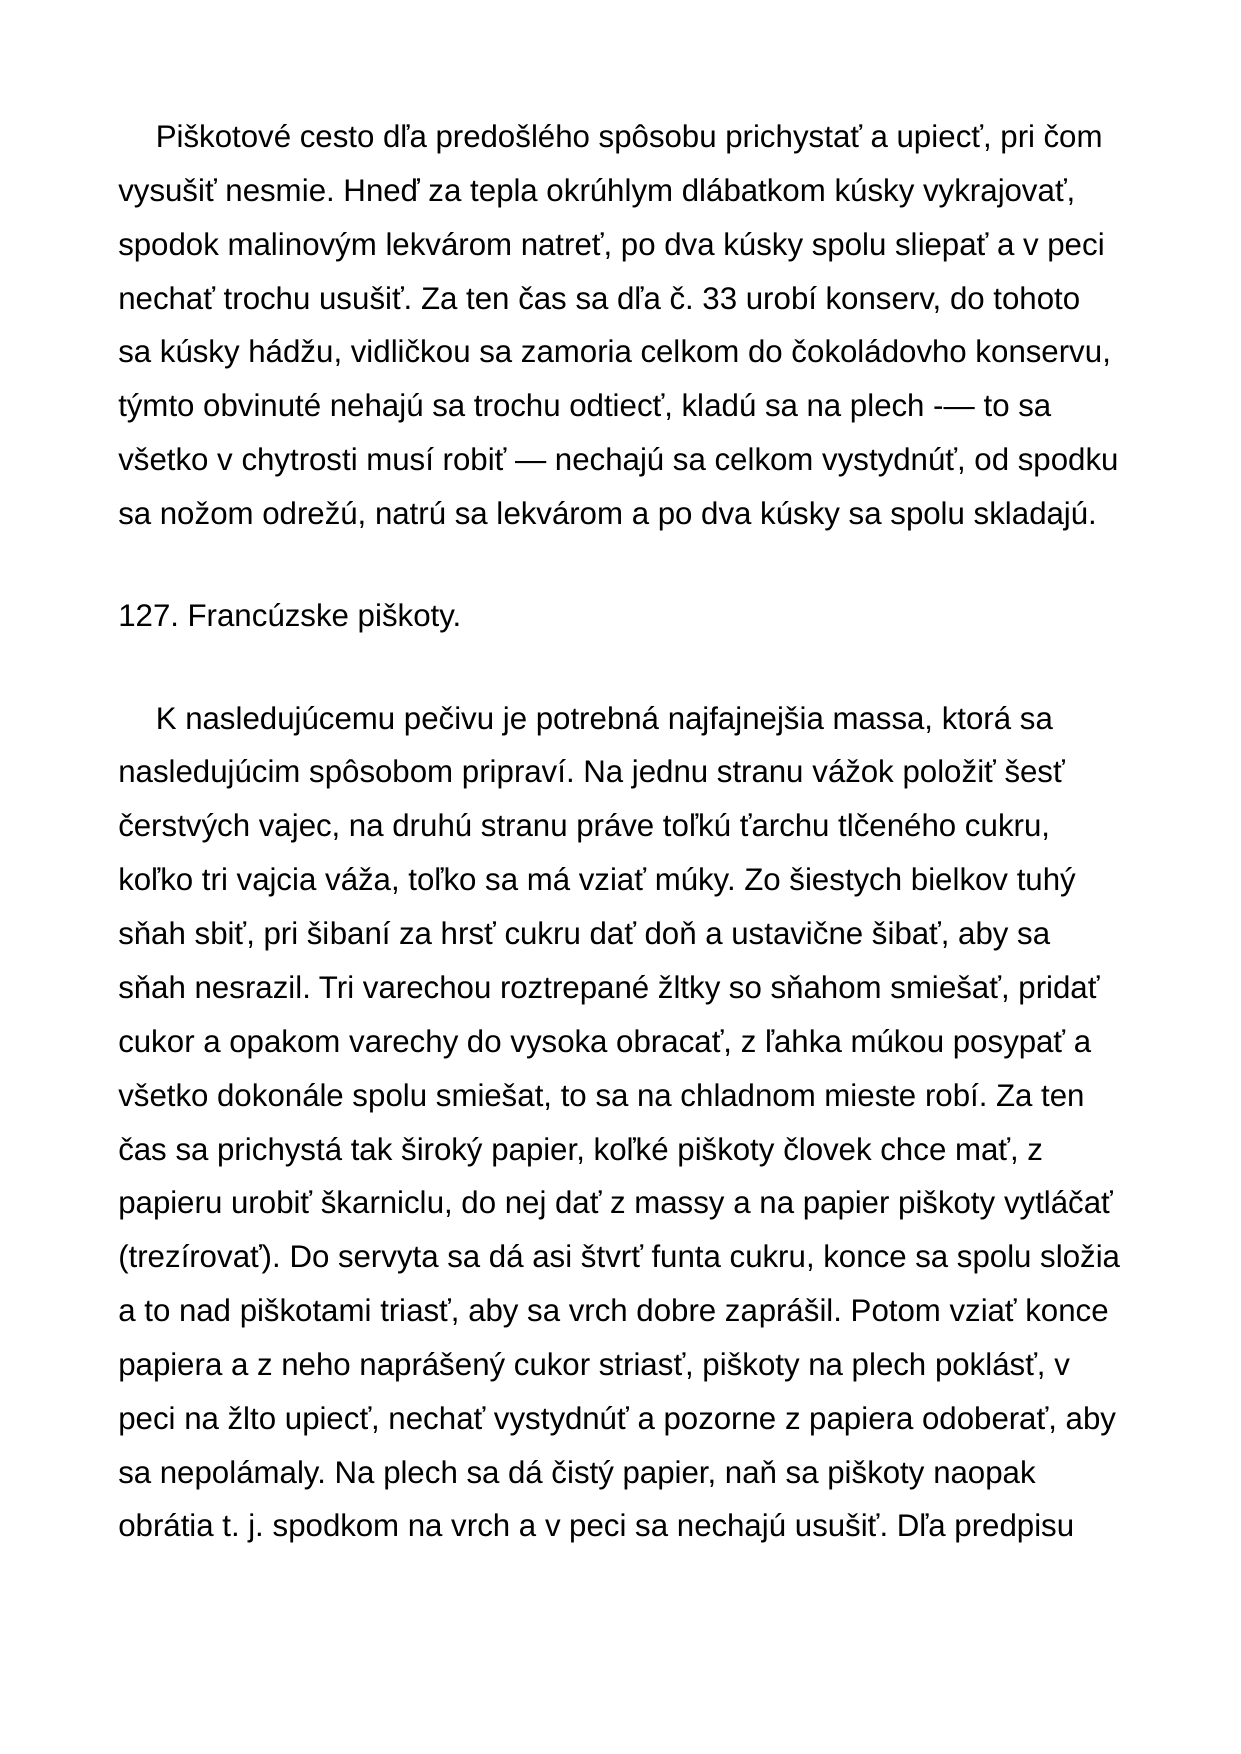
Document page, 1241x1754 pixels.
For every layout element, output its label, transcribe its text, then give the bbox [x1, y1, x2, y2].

text K nasledujúcemu pečivu je potrebná najfajnejšia massa, ktorá sa nasledujúcim spôsobom pripraví. Na jednu stranu vážok položiť šesť čerstvých vajec, na druhú stranu práve toľkú ťarchu tlčeného cukru, koľko tri vajcia váža, toľko sa má vziať múky. Zo šiestych bielkov tuhý sňah sbiť, pri ši­baní za hrsť cukru dať doň a ustavične šibať, aby sa sňah nesrazil. Tri varechou roztrepané žltky so sňahom smiešať, pridať cukor a opakom varechy do vysoka obracať, z ľahka múkou posypať a všetko dokonále spolu smiešat, to sa na chladnom mieste robí. Za ten čas sa prichystá tak široký papier, koľké piškoty človek chce mať, z papieru urobiť škarniclu, do nej dať z massy a na papier piškoty vytláčať (trezírovať). Do servyta sa dá asi štvrť funta cukru, konce sa spolu složia a to nad piškotami triasť, aby sa vrch dobre za­prášil. Potom vziať konce papiera a z neho naprášený cukor striasť, piškoty na plech poklásť, v peci na žlto upiecť, nechať vystydnúť a pozorne z papiera odoberať, aby sa nepolámaly. Na plech sa dá čistý papier, naň sa piškoty naopak obrátia t. j. spodkom na vrch a v peci sa nechajú usušiť. Dľa predpisu [118, 700, 1122, 1543]
text 127. Francúzske piškoty. [118, 597, 1122, 633]
text Piškotové cesto dľa predošlého spôsobu prichystať a upiecť, pri čom vysušiť nesmie. Hneď za tepla okrúhlym dlábatkom kúsky vykrajovať, spodok malinovým lekvárom natreť, po dva kúsky spolu sliepať a v peci nechať trochu usušiť. Za ten čas sa dľa č. 33 urobí konserv, do tohoto sa kúsky hádžu, vidličkou sa zamoria celkom do čokoládovho konservu, týmto obvinuté nehajú sa trochu odtiecť, kladú sa na plech -— to sa všetko v chytrosti musí robiť — nechajú sa celkom vystydnúť, od spodku sa nožom odrežú, natrú sa lekvárom a po dva kúsky sa spolu skladajú. [118, 118, 1122, 531]
